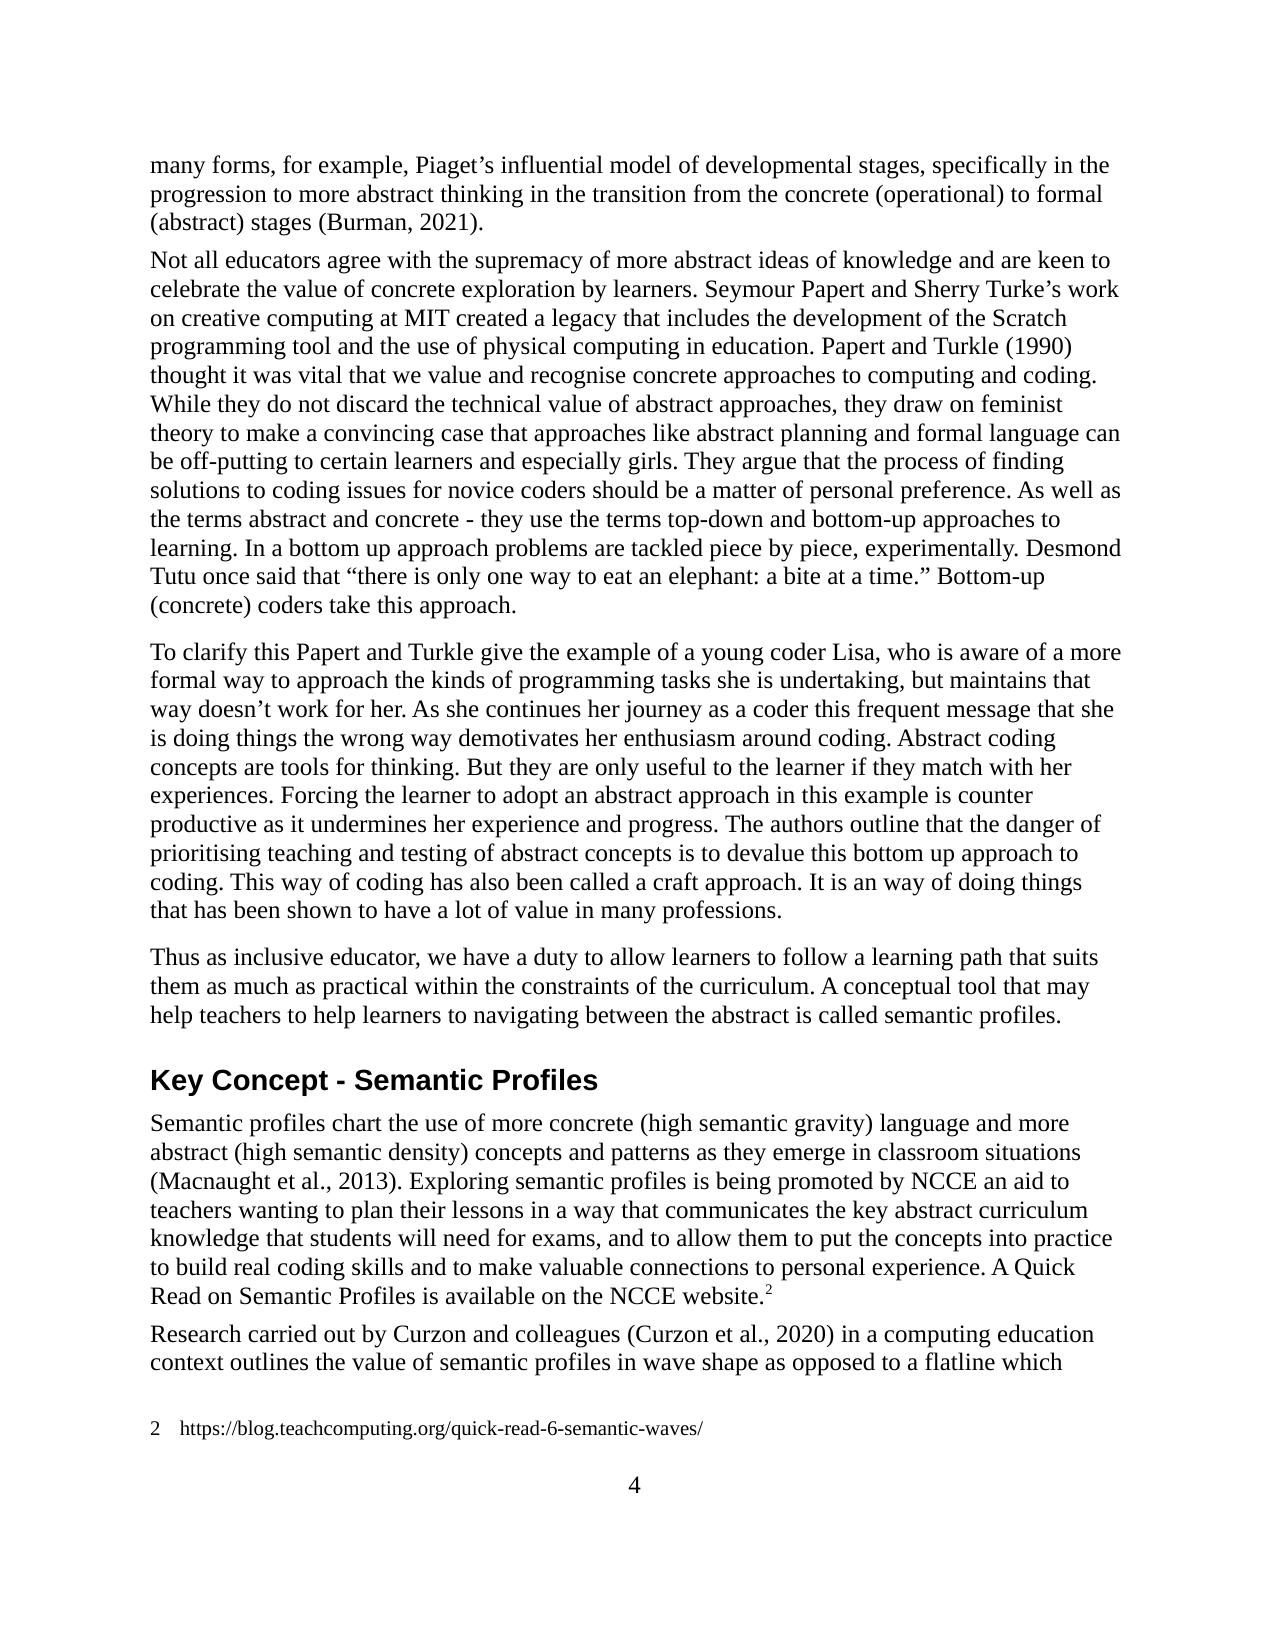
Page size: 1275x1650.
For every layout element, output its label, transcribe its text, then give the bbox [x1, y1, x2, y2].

subtitle Key Concept - Semantic Profiles [150, 1062, 1125, 1096]
text many forms, for example, Piaget’s influential model of developmental stages, specifically in the progression to more abstract thinking in the transition from the concrete (operational) to formal (abstract) stages (Burman, 2021). [150, 150, 1125, 236]
text Thus as inclusive educator, we have a duty to allow learners to follow a learning path that suits them as much as practical within the constraints of the curriculum. A conceptual tool that may help teachers to help learners to navigating between the abstract is called semantic profiles. [150, 942, 1125, 1028]
text Research carried out by Curzon and colleagues (Curzon et al., 2020) in a computing education context outlines the value of semantic profiles in wave shape as opposed to a flatline which [150, 1319, 1125, 1376]
text https://blog.teachcomputing.org/quick-read-6-semantic-waves/ [150, 1416, 1125, 1440]
text To clarify this Papert and Turkle give the example of a young coder Lisa, who is aware of a more formal way to approach the kinds of programming tasks she is undertaking, but maintains that way doesn’t work for her. As she continues her journey as a coder this frequent message that she is doing things the wrong way demotivates her enthusiasm around coding. Abstract coding concepts are tools for thinking. But they are only useful to the learner if they match with her experiences. Forcing the learner to adopt an abstract approach in this example is counter productive as it undermines her experience and progress. The authors outline that the danger of prioritising teaching and testing of abstract concepts is to devalue this bottom up approach to coding. This way of coding has also been called a craft approach. It is an way of doing things that has been shown to have a lot of value in many professions. [150, 637, 1125, 924]
text Semantic profiles chart the use of more concrete (high semantic gravity) language and more abstract (high semantic density) concepts and patterns as they emerge in classroom situations (Macnaught et al., 2013). Exploring semantic profiles is being promoted by NCCE an aid to teachers wanting to plan their lessons in a way that communicates the key abstract curriculum knowledge that students will need for exams, and to allow them to put the concepts into practice to build real coding skills and to make valuable connections to personal experience. A Quick Read on Semantic Profiles is available on the NCCE website. [150, 1108, 1125, 1310]
text Not all educators agree with the supremacy of more abstract ideas of knowledge and are keen to celebrate the value of concrete exploration by learners. Seymour Papert and Sherry Turke’s work on creative computing at MIT created a legacy that includes the development of the Scratch programming tool and the use of physical computing in education. Papert and Turkle (1990) thought it was vital that we value and recognise concrete approaches to computing and coding. While they do not discard the technical value of abstract approaches, they draw on feminist theory to make a convincing case that approaches like abstract planning and formal language can be off-putting to certain learners and especially girls. They argue that the process of finding solutions to coding issues for novice coders should be a matter of personal preference. As well as the terms abstract and concrete - they use the terms top-down and bottom-up approaches to learning. In a bottom up approach problems are tackled piece by piece, experimentally. Desmond Tutu once said that “there is only one way to eat an elephant: a bite at a time.” Bottom-up (concrete) coders take this approach. [150, 245, 1125, 619]
